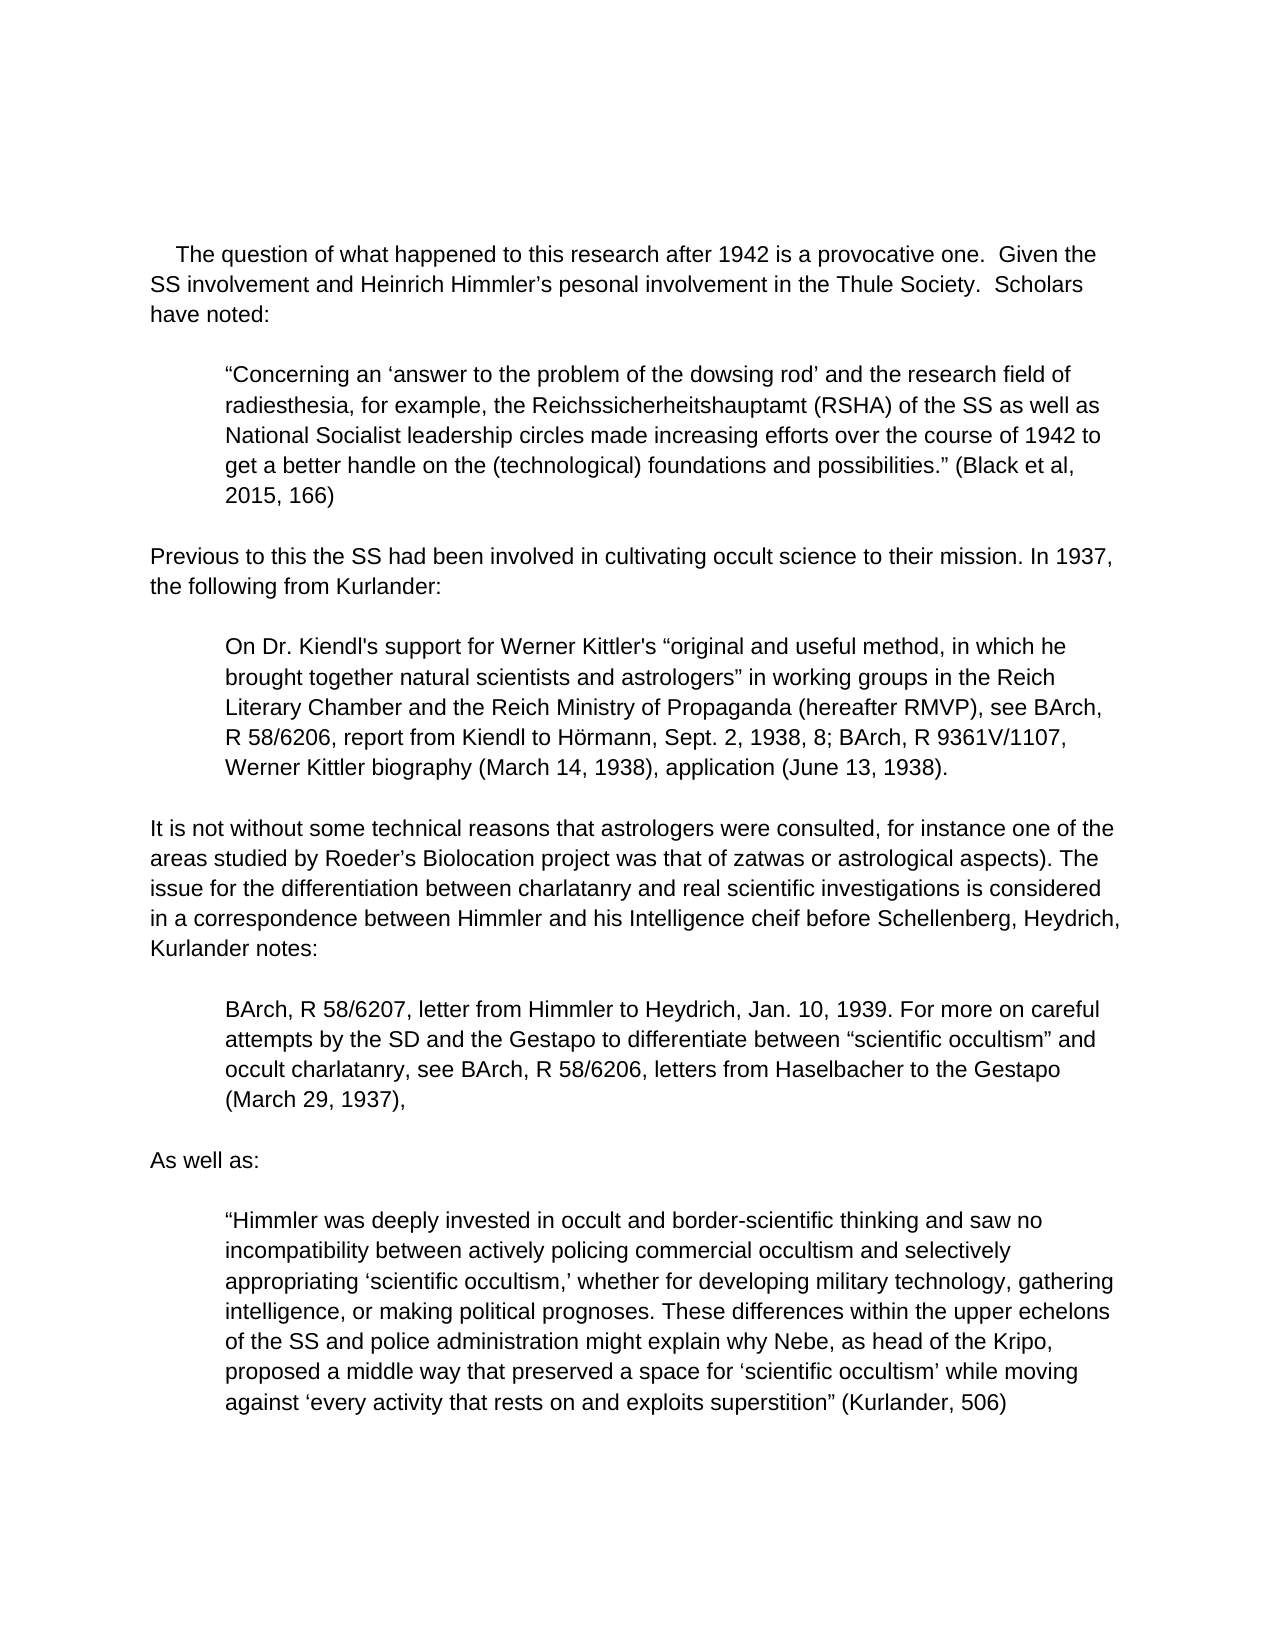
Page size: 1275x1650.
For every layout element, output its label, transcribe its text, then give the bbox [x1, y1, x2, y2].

text The question of what happened to this research after 1942 is a provocative one. Given the SS involvement and Heinrich Himmler’s pesonal involvement in the Thule Society. Scholars have noted: [150, 241, 1125, 327]
text “Himmler was deeply invested in occult and border-scientific thinking and saw no incompatibility between actively policing commercial occultism and selectively appropriating ‘scientific occultism,’ whether for developing military technology, gathering intelligence, or making political prognoses. These differences within the upper echelons of the SS and police administration might explain why Nebe, as head of the Kripo, proposed a middle way that preserved a space for ‘scientific occultism’ while moving against ‘every activity that rests on and exploits superstition” (Kurlander, 506) [225, 1207, 1125, 1445]
text Previous to this the SS had been involved in cultivating occult science to their mission. In 1937, the following from Kurlander: [150, 543, 1125, 599]
text BArch, R 58/6207, letter from Himmler to Heydrich, Jan. 10, 1939. For more on careful attempts by the SD and the Gestapo to differentiate between “scientific occultism” and occult charlatanry, see BArch, R 58/6206, letters from Haselbacher to the Gestapo (March 29, 1937), [225, 996, 1125, 1113]
text On Dr. Kiendl's support for Werner Kittler's “original and useful method, in which he brought together natural scientists and astrologers” in working groups in the Reich Literary Chamber and the Reich Ministry of Propaganda (hereafter RMVP), see BArch, R 58/6206, report from Kiendl to Hörmann, Sept. 2, 1938, 8; BArch, R 9361V/1107, Werner Kittler biography (March 14, 1938), application (June 13, 1938). [225, 633, 1125, 811]
text It is not without some technical reasons that astrologers were consulted, for instance one of the areas studied by Roeder’s Biolocation project was that of zatwas or astrological aspects). The issue for the differentiation between charlatanry and real scientific investigations is considered in a correspondence between Himmler and his Intelligence cheif before Schellenberg, Heydrich, Kurlander notes: [150, 814, 1125, 962]
text “Concerning an ‘answer to the problem of the dowsing rod’ and the research field of radiesthesia, for example, the Reichssicherheitshauptamt (RSHA) of the SS as well as National Socialist leadership circles made increasing efforts over the course of 1942 to get a better handle on the (technological) foundations and possibilities.” (Black et al, 2015, 166) [225, 361, 1125, 539]
text As well as: [150, 1147, 1125, 1173]
